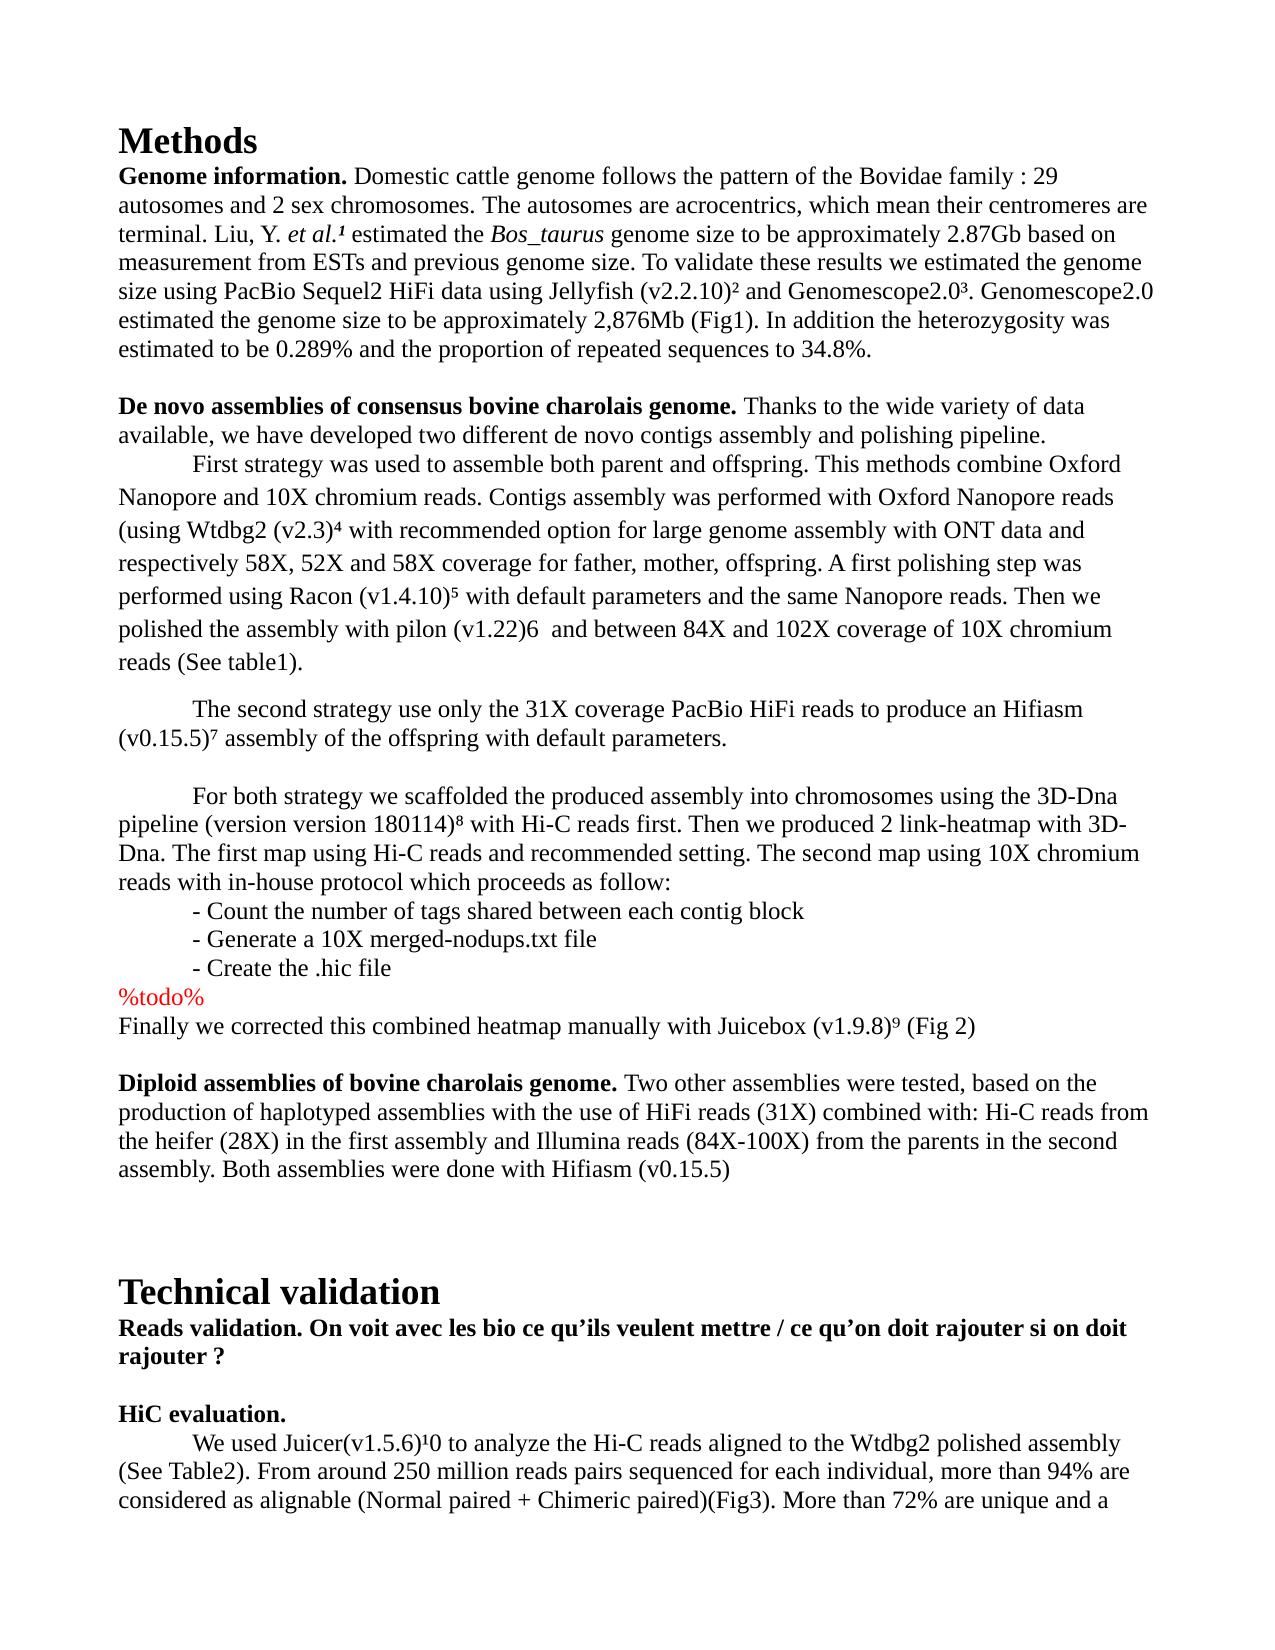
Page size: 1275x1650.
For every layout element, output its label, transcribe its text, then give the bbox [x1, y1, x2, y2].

text HiC evaluation. [118, 1399, 1157, 1428]
text Technical validation [118, 1269, 1157, 1313]
text %todo% [118, 982, 1157, 1011]
text Diploid assemblies of bovine charolais genome. Two other assemblies were tested, based on the production of haplotyped assemblies with the use of HiFi reads (31X) combined with: Hi-C reads from the heifer (28X) in the first assembly and Illumina reads (84X-100X) from the parents in the second assembly. Both assemblies were done with Hifiasm (v0.15.5) [118, 1068, 1157, 1183]
text Methods [118, 118, 1157, 161]
text Genome information. Domestic cattle genome follows the pattern of the Bovidae family : 29 autosomes and 2 sex chromosomes. The autosomes are acrocentrics, which mean their centromeres are terminal. Liu, Y. et al.¹ estimated the Bos_taurus genome size to be approximately 2.87Gb based on measurement from ESTs and previous genome size. To validate these results we estimated the genome size using PacBio Sequel2 HiFi data using Jellyfish (v2.2.10)² and Genomescope2.0³. Genomescope2.0 estimated the genome size to be approximately 2,876Mb (Fig1). In addition the heterozygosity was estimated to be 0.289% and the proportion of repeated sequences to 34.8%. [118, 161, 1157, 362]
text De novo assemblies of consensus bovine charolais genome. Thanks to the wide variety of data available, we have developed two different de novo contigs assembly and polishing pipeline. [118, 391, 1157, 449]
text - Create the .hic file [118, 953, 1157, 982]
text - Count the number of tags shared between each contig block [118, 896, 1157, 924]
text For both strategy we scaffolded the produced assembly into chromosomes using the 3D-Dna pipeline (version version 180114)⁸ with Hi-C reads first. Then we produced 2 link-heatmap with 3D-Dna. The first map using Hi-C reads and recommended setting. The second map using 10X chromium reads with in-house protocol which proceeds as follow: [118, 781, 1157, 896]
text The second strategy use only the 31X coverage PacBio HiFi reads to produce an Hifiasm (v0.15.5)⁷ assembly of the offspring with default parameters. [118, 694, 1157, 752]
text First strategy was used to assemble both parent and offspring. This methods combine Oxford Nanopore and 10X chromium reads. Contigs assembly was performed with Oxford Nanopore reads (using Wtdbg2 (v2.3)⁴ with recommended option for large genome assembly with ONT data and respectively 58X, 52X and 58X coverage for father, mother, offspring. A first polishing step was performed using Racon (v1.4.10)⁵ with default parameters and the same Nanopore reads. Then we polished the assembly with pilon (v1.22)6 and between 84X and 102X coverage of 10X chromium reads (See table1). [118, 449, 1157, 676]
text We used Juicer(v1.5.6)¹0 to analyze the Hi-C reads aligned to the Wtdbg2 polished assembly (See Table2). From around 250 million reads pairs sequenced for each individual, more than 94% are considered as alignable (Normal paired + Chimeric paired)(Fig3). More than 72% are unique and a [118, 1428, 1157, 1514]
text - Generate a 10X merged-nodups.txt file [118, 924, 1157, 953]
text Finally we corrected this combined heatmap manually with Juicebox (v1.9.8)⁹ (Fig 2) [118, 1011, 1157, 1039]
text Reads validation. On voit avec les bio ce qu’ils veulent mettre / ce qu’on doit rajouter si on doit rajouter ? [118, 1313, 1157, 1370]
